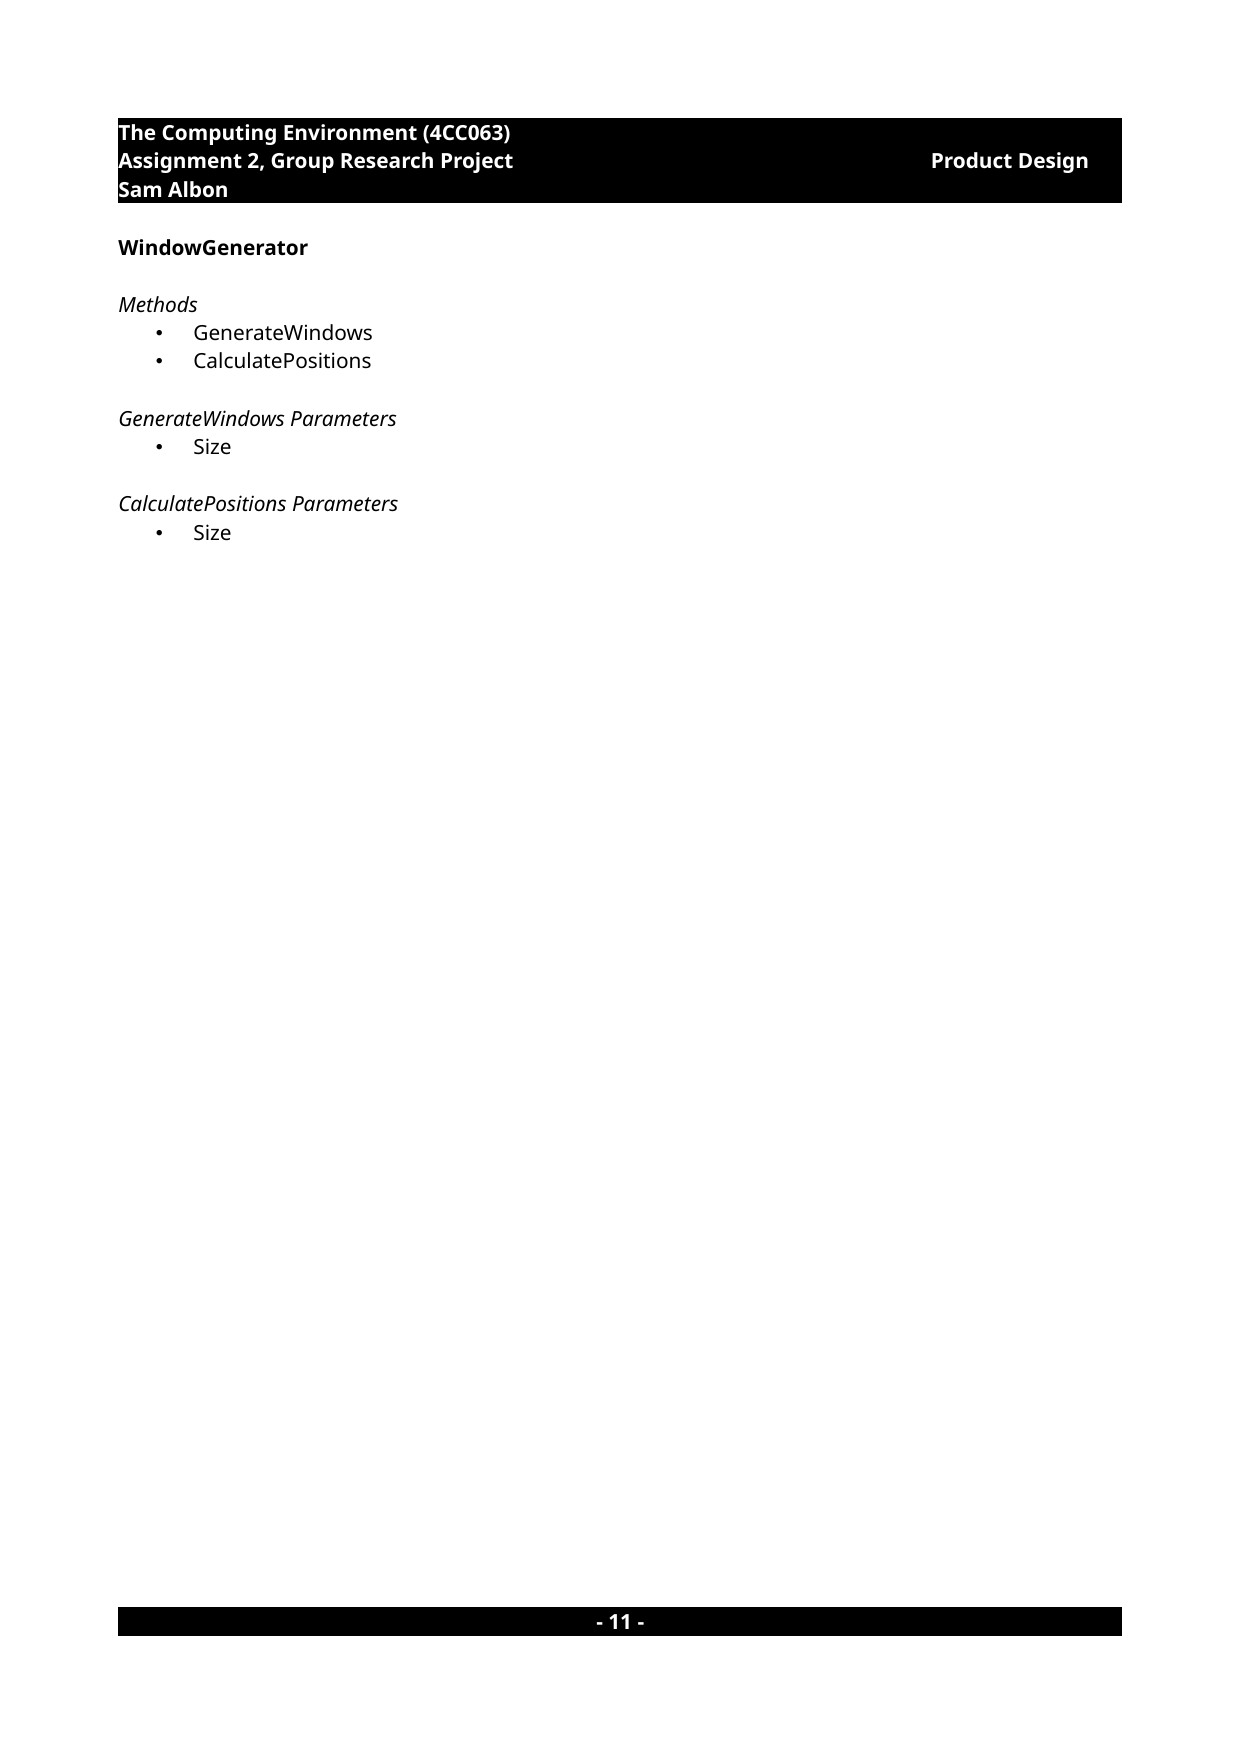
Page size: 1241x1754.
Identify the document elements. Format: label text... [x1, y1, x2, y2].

list Size [156, 518, 1122, 546]
list GenerateWindows [156, 318, 1122, 347]
list Size [156, 432, 1122, 461]
text Methods [118, 290, 1122, 318]
list CalculatePositions [156, 347, 1122, 375]
text GenerateWindows Parameters [118, 404, 1122, 432]
text WindowGenerator [118, 233, 1122, 261]
text CalculatePositions Parameters [118, 489, 1122, 518]
